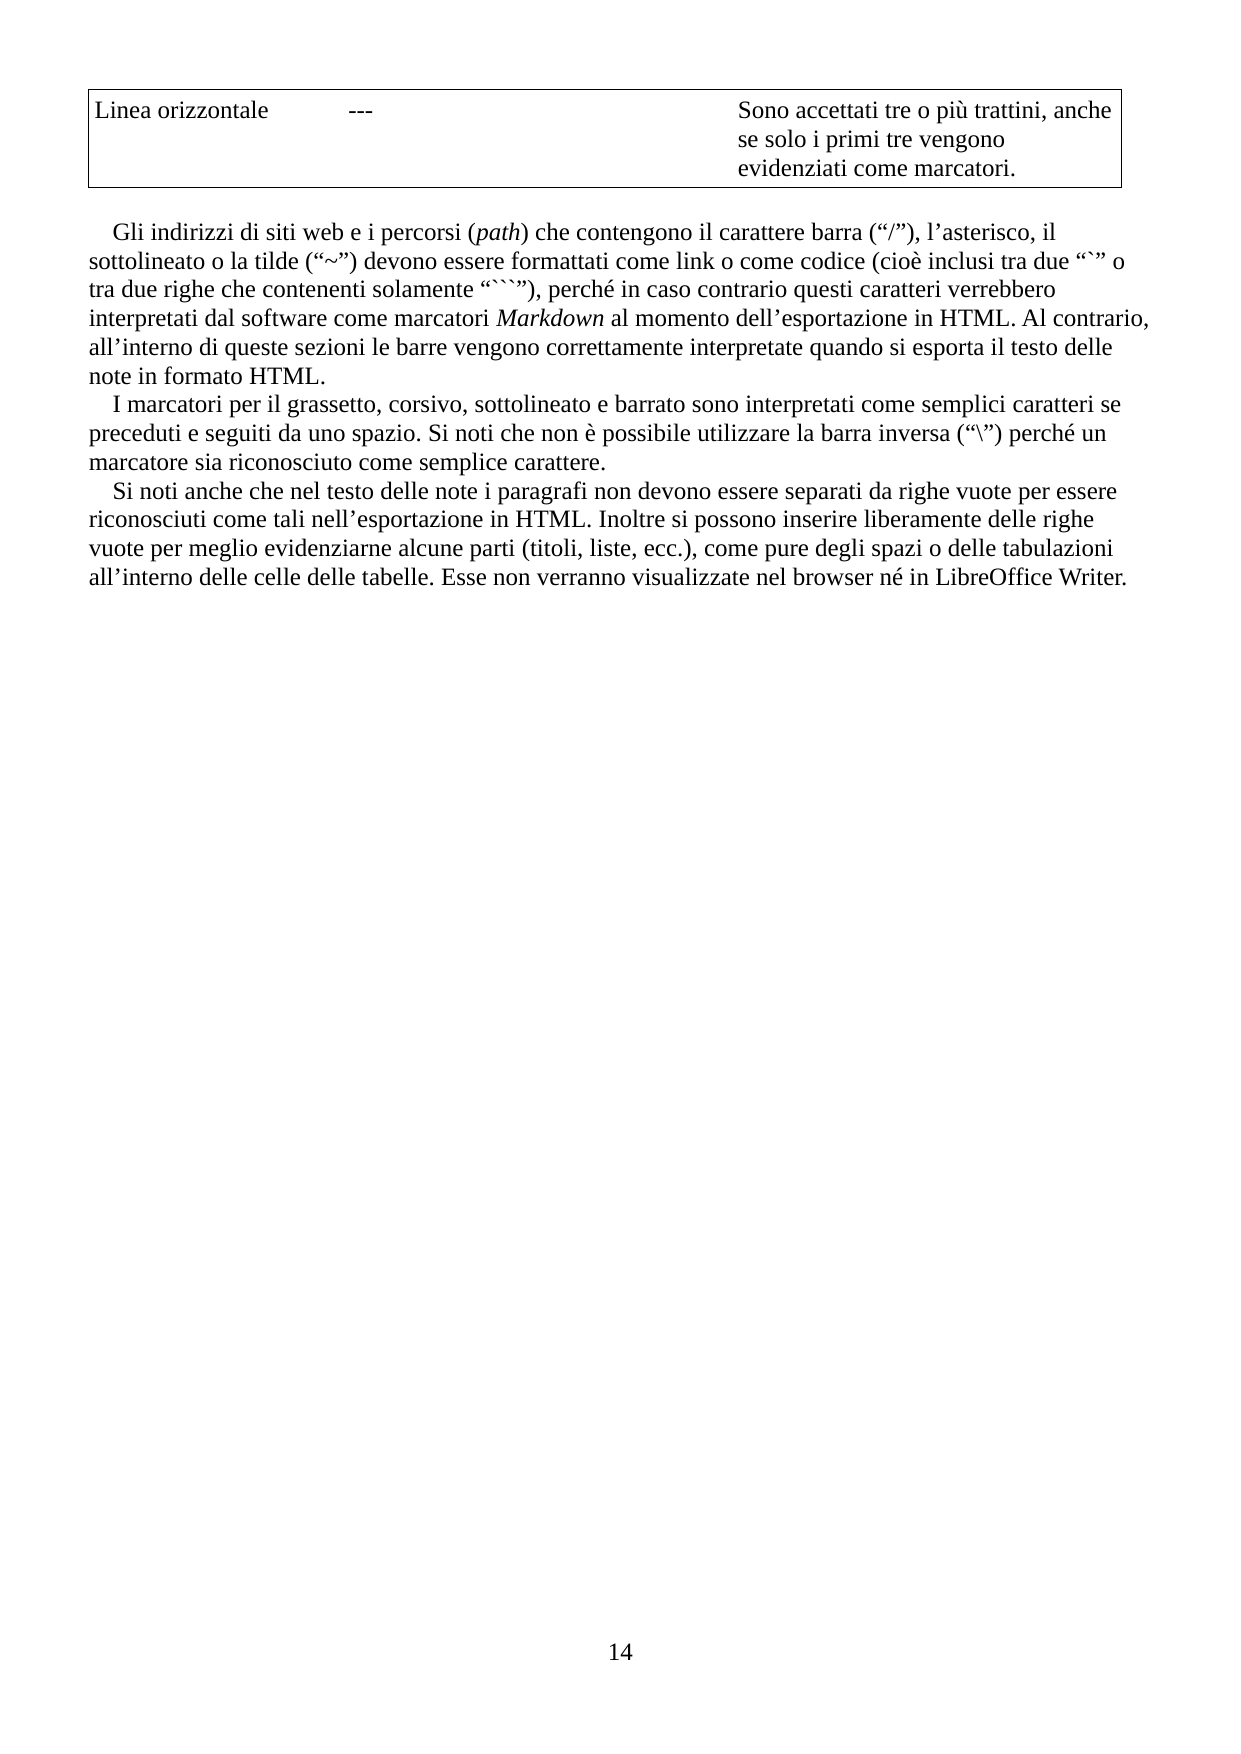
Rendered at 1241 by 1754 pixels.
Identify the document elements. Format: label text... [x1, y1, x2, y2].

table_cell --- [343, 90, 732, 187]
table_cell Sono accettati tre o più trattini, anche se solo i primi tre vengono evidenziati come marcatori. [732, 90, 1121, 187]
text Si noti anche che nel testo delle note i paragrafi non devono essere separati da righe vuote per essere riconosciuti come tali nell’esportazione in HTML. Inoltre si possono inserire liberamente delle righe vuote per meglio evidenziarne alcune parti (titoli, liste, ecc.), come pure degli spazi o delle tabulazioni all’interno delle celle delle tabelle. Esse non verranno visualizzate nel browser né in LibreOffice Writer. [88, 476, 1152, 591]
table_cell Linea orizzontale [89, 90, 342, 187]
text Gli indirizzi di siti web e i percorsi (path) che contengono il carattere barra (“/”), l’asterisco, il sottolineato o la tilde (“~”) devono essere formattati come link o come codice (cioè inclusi tra due “`” o tra due righe che contenenti solamente “```”), perché in caso contrario questi caratteri verrebbero interpretati dal software come marcatori Markdown al momento dell’esportazione in HTML. Al contrario, all’interno di queste sezioni le barre vengono correttamente interpretate quando si esporta il testo delle note in formato HTML. [88, 217, 1152, 389]
text I marcatori per il grassetto, corsivo, sottolineato e barrato sono interpretati come semplici caratteri se preceduti e seguiti da uno spazio. Si noti che non è possibile utilizzare la barra inversa (“\”) perché un marcatore sia riconosciuto come semplice carattere. [88, 389, 1152, 476]
